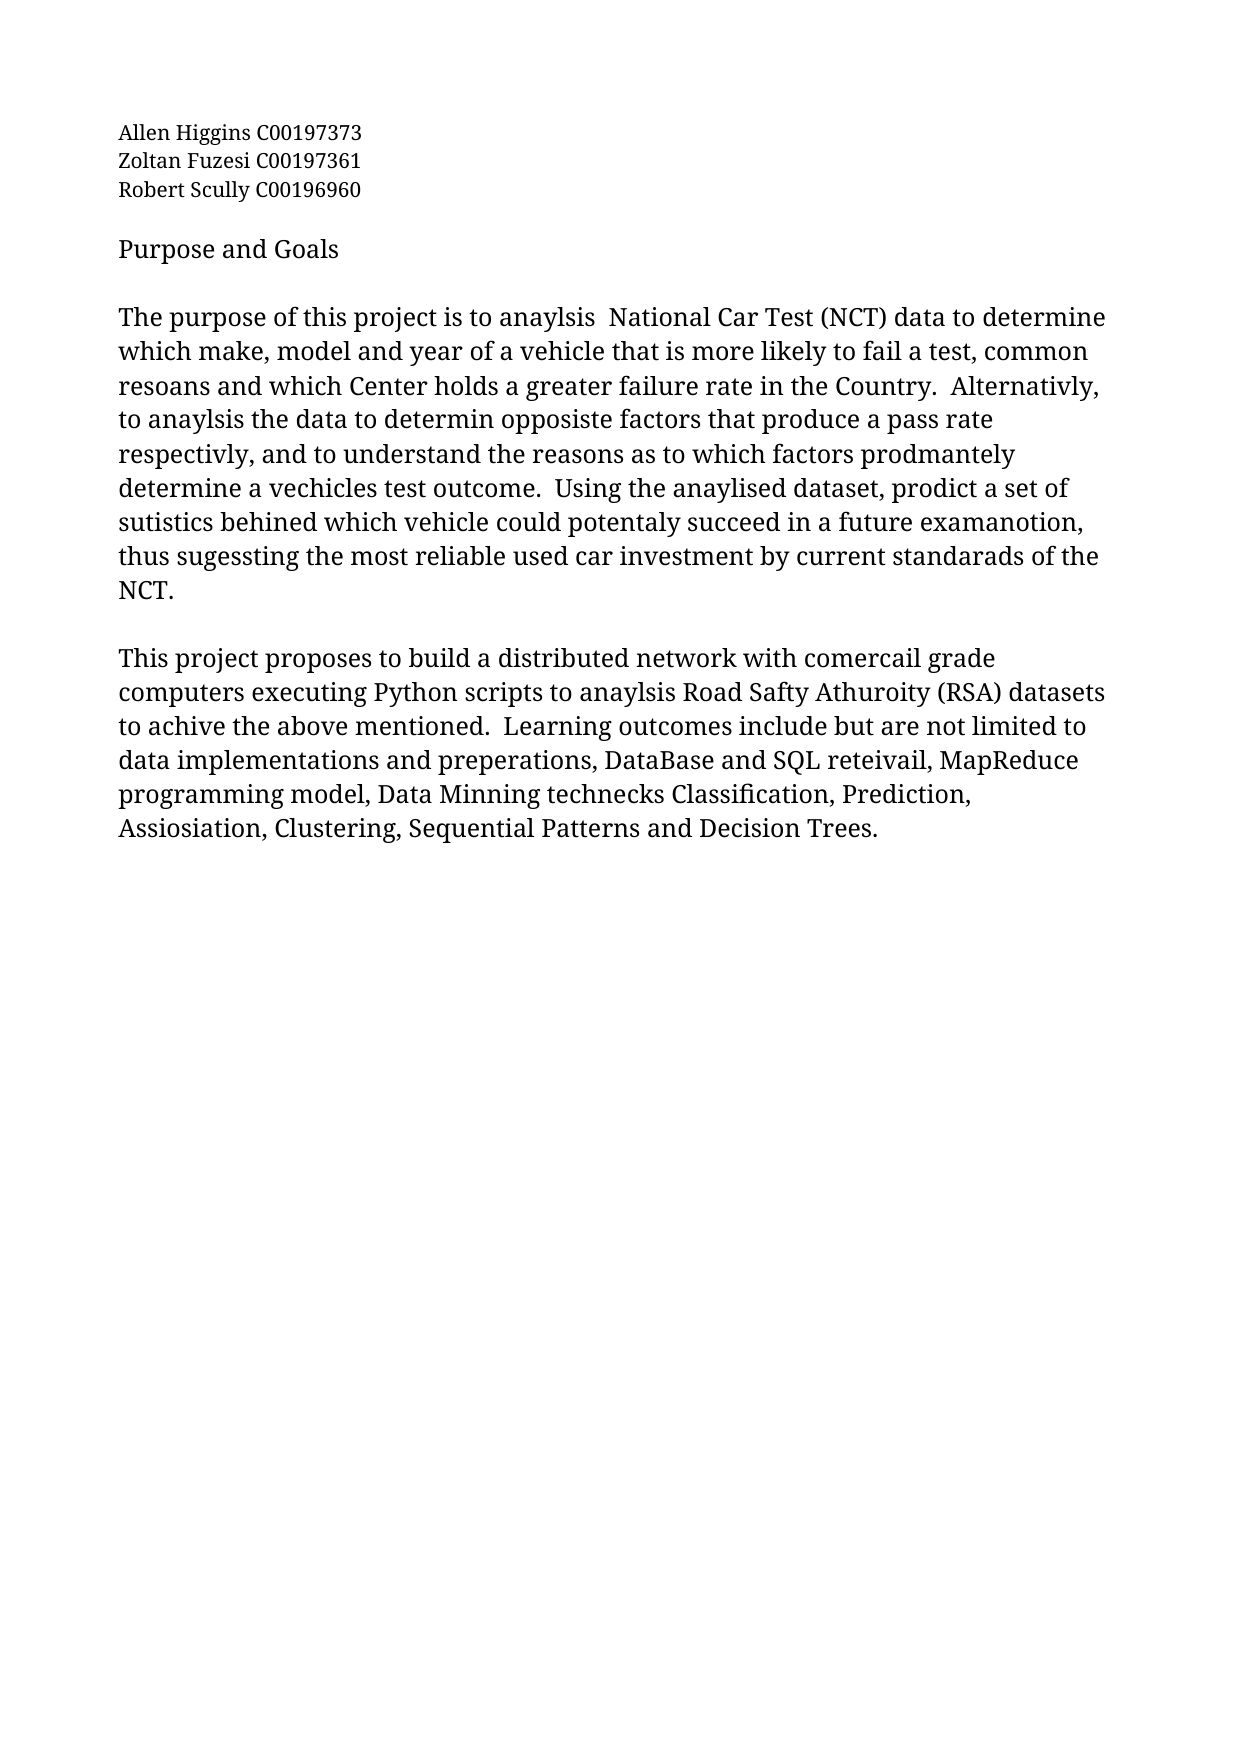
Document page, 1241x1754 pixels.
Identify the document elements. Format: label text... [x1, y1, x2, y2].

text Zoltan Fuzesi C00197361 [118, 147, 1122, 175]
text Allen Higgins C00197373 [118, 118, 1122, 147]
text This project proposes to build a distributed network with comercail grade computers executing Python scripts to anaylsis Road Safty Athuroity (RSA) datasets to achive the above mentioned. Learning outcomes include but are not limited to data implementations and preperations, DataBase and SQL reteivail, MapReduce programming model, Data Minning technecks Classification, Prediction, Assiosiation, Clustering, Sequential Patterns and Decision Trees. [118, 641, 1122, 845]
text The purpose of this project is to anaylsis National Car Test (NCT) data to determine which make, model and year of a vehicle that is more likely to fail a test, common resoans and which Center holds a greater failure rate in the Country. Alternativly, to anaylsis the data to determin opposiste factors that produce a pass rate respectivly, and to understand the reasons as to which factors prodmantely determine a vechicles test outcome. Using the anaylised dataset, prodict a set of sutistics behined which vehicle could potentaly succeed in a future examanotion, thus sugessting the most reliable used car investment by current standarads of the NCT. [118, 300, 1122, 607]
text Robert Scully C00196960 [118, 175, 1122, 203]
text Purpose and Goals [118, 232, 1122, 266]
